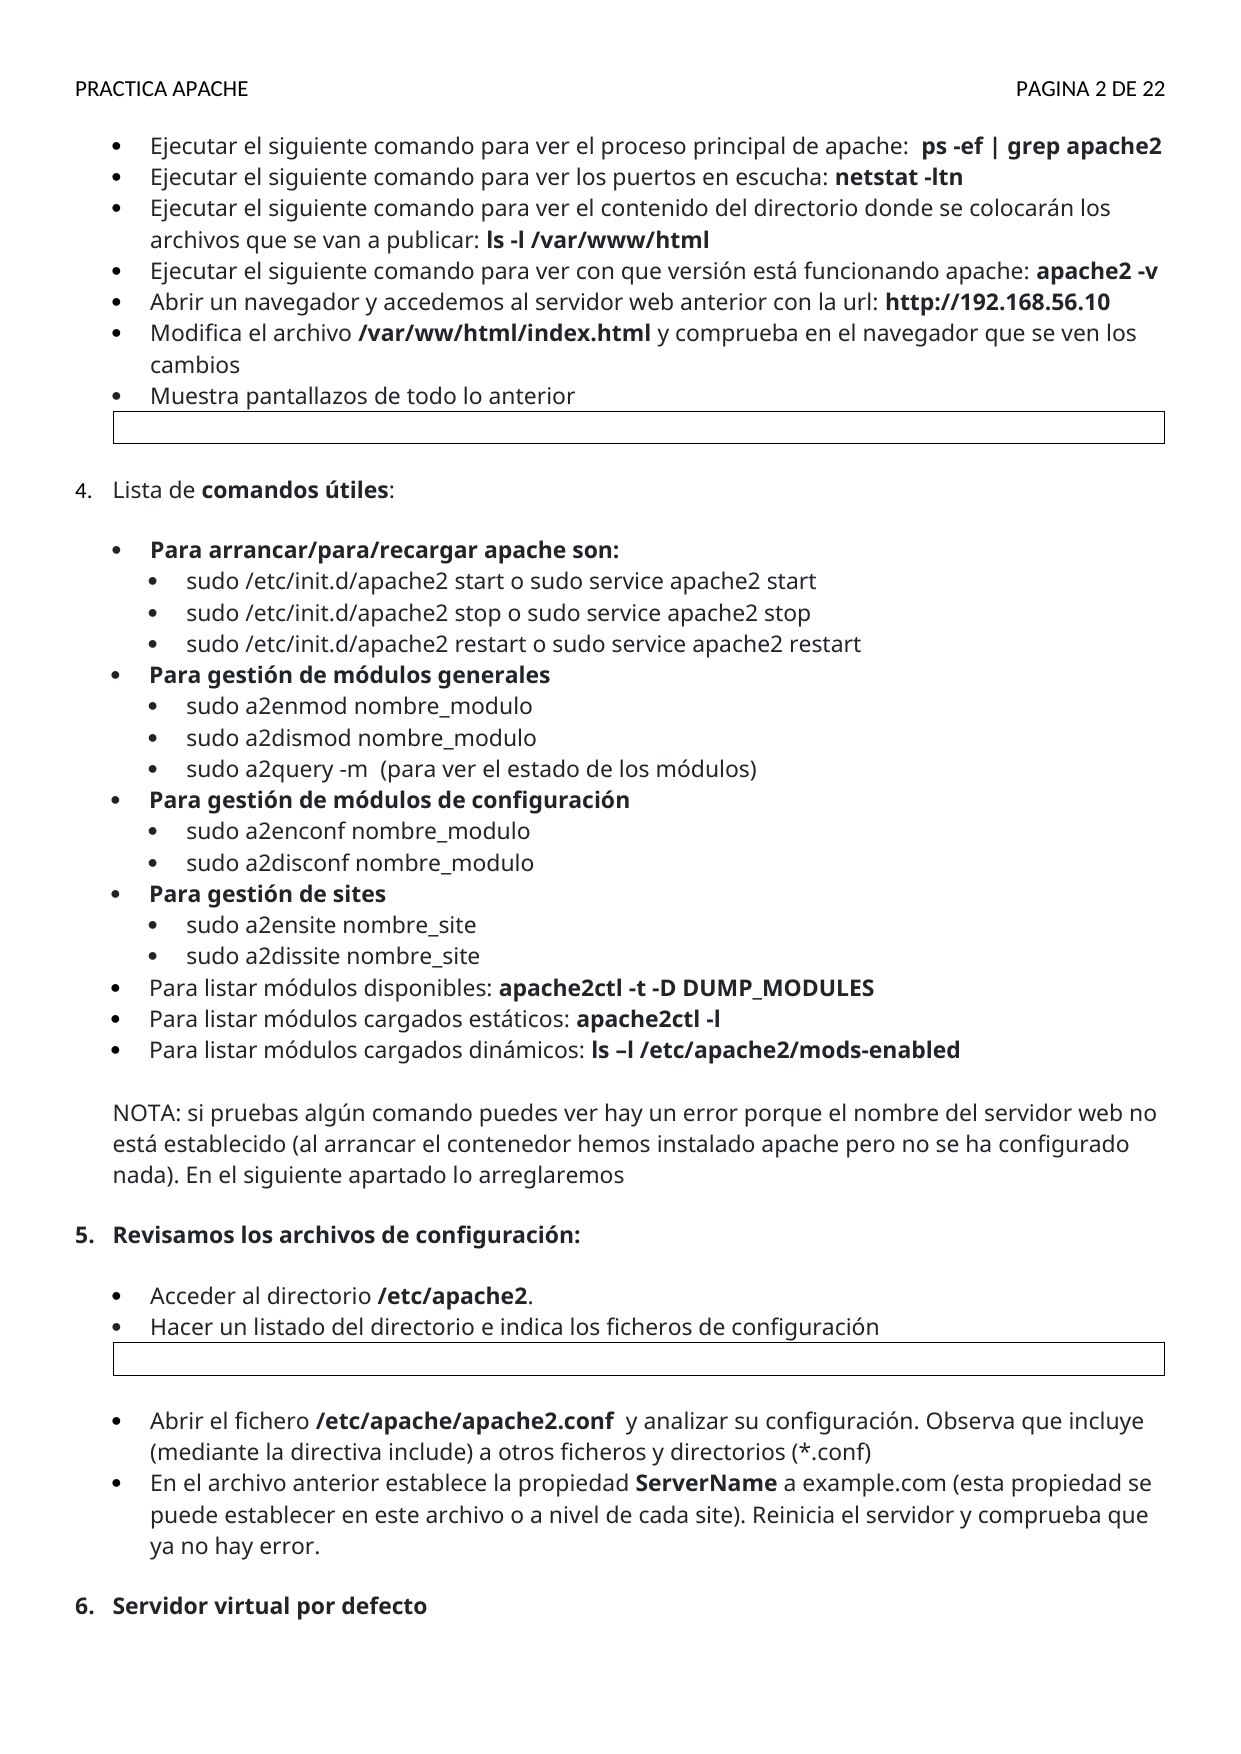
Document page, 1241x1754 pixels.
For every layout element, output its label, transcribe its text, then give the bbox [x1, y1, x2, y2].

list sudo /etc/init.d/apache2 stop o sudo service apache2 stop [149, 596, 1165, 628]
list sudo a2enconf nombre_modulo [149, 815, 1165, 846]
list sudo a2ensite nombre_site [149, 909, 1165, 940]
list sudo a2disconf nombre_modulo [149, 846, 1165, 878]
list Ejecutar el siguiente comando para ver el proceso principal de apache: ps -ef | grep apache2 [112, 130, 1165, 161]
list Para gestión de módulos generales [111, 659, 1165, 690]
list Hacer un listado del directorio e indica los ficheros de configuración [112, 1311, 1165, 1342]
table_header [114, 412, 1164, 443]
list Abrir el fichero /etc/apache/apache2.conf y analizar su configuración. Observa que incluye (mediante la directiva include) a otros ficheros y directorios (*.conf) [112, 1405, 1165, 1467]
list Para gestión de módulos de configuración [111, 784, 1165, 815]
list Ejecutar el siguiente comando para ver con que versión está funcionando apache: apache2 -v [112, 255, 1165, 286]
list sudo a2dissite nombre_site [149, 940, 1165, 971]
list sudo /etc/init.d/apache2 start o sudo service apache2 start [149, 565, 1165, 596]
table_header [114, 1343, 1164, 1374]
list sudo a2query -m (para ver el estado de los módulos) [149, 753, 1165, 784]
list Para listar módulos cargados estáticos: apache2ctl -l [111, 1003, 1165, 1034]
list sudo /etc/init.d/apache2 restart o sudo service apache2 restart [149, 628, 1165, 659]
list Para listar módulos disponibles: apache2ctl -t -D DUMP_MODULES [111, 971, 1165, 1003]
list Para gestión de sites [111, 878, 1165, 909]
list NOTA: si pruebas algún comando puedes ver hay un error porque el nombre del servidor web no está establecido (al arrancar el contenedor hemos instalado apache pero no se ha configurado nada). En el siguiente apartado lo arreglaremos [112, 1096, 1165, 1190]
list Ejecutar el siguiente comando para ver el contenido del directorio donde se colocarán los archivos que se van a publicar: ls -l /var/www/html [112, 192, 1165, 255]
list Para arrancar/para/recargar apache son: [112, 534, 1165, 565]
list Servidor virtual por defecto [75, 1590, 1165, 1621]
list sudo a2dismod nombre_modulo [149, 721, 1165, 753]
list Revisamos los archivos de configuración: [75, 1219, 1165, 1251]
list Abrir un navegador y accedemos al servidor web anterior con la url: http://192.168.56.10 [112, 286, 1165, 317]
list Para listar módulos cargados dinámicos: ls –l /etc/apache2/mods-enabled [111, 1034, 1165, 1065]
list Lista de comandos útiles: [75, 473, 1165, 505]
list sudo a2enmod nombre_modulo [149, 690, 1165, 721]
list Ejecutar el siguiente comando para ver los puertos en escucha: netstat -ltn [112, 161, 1165, 192]
list Modifica el archivo /var/ww/html/index.html y comprueba en el navegador que se ven los cambios [112, 317, 1165, 380]
list Acceder al directorio /etc/apache2. [112, 1280, 1165, 1311]
list Muestra pantallazos de todo lo anterior [112, 380, 1165, 411]
list En el archivo anterior establece la propiedad ServerName a example.com (esta propiedad se puede establecer en este archivo o a nivel de cada site). Reinicia el servidor y comprueba que ya no hay error. [112, 1467, 1165, 1561]
